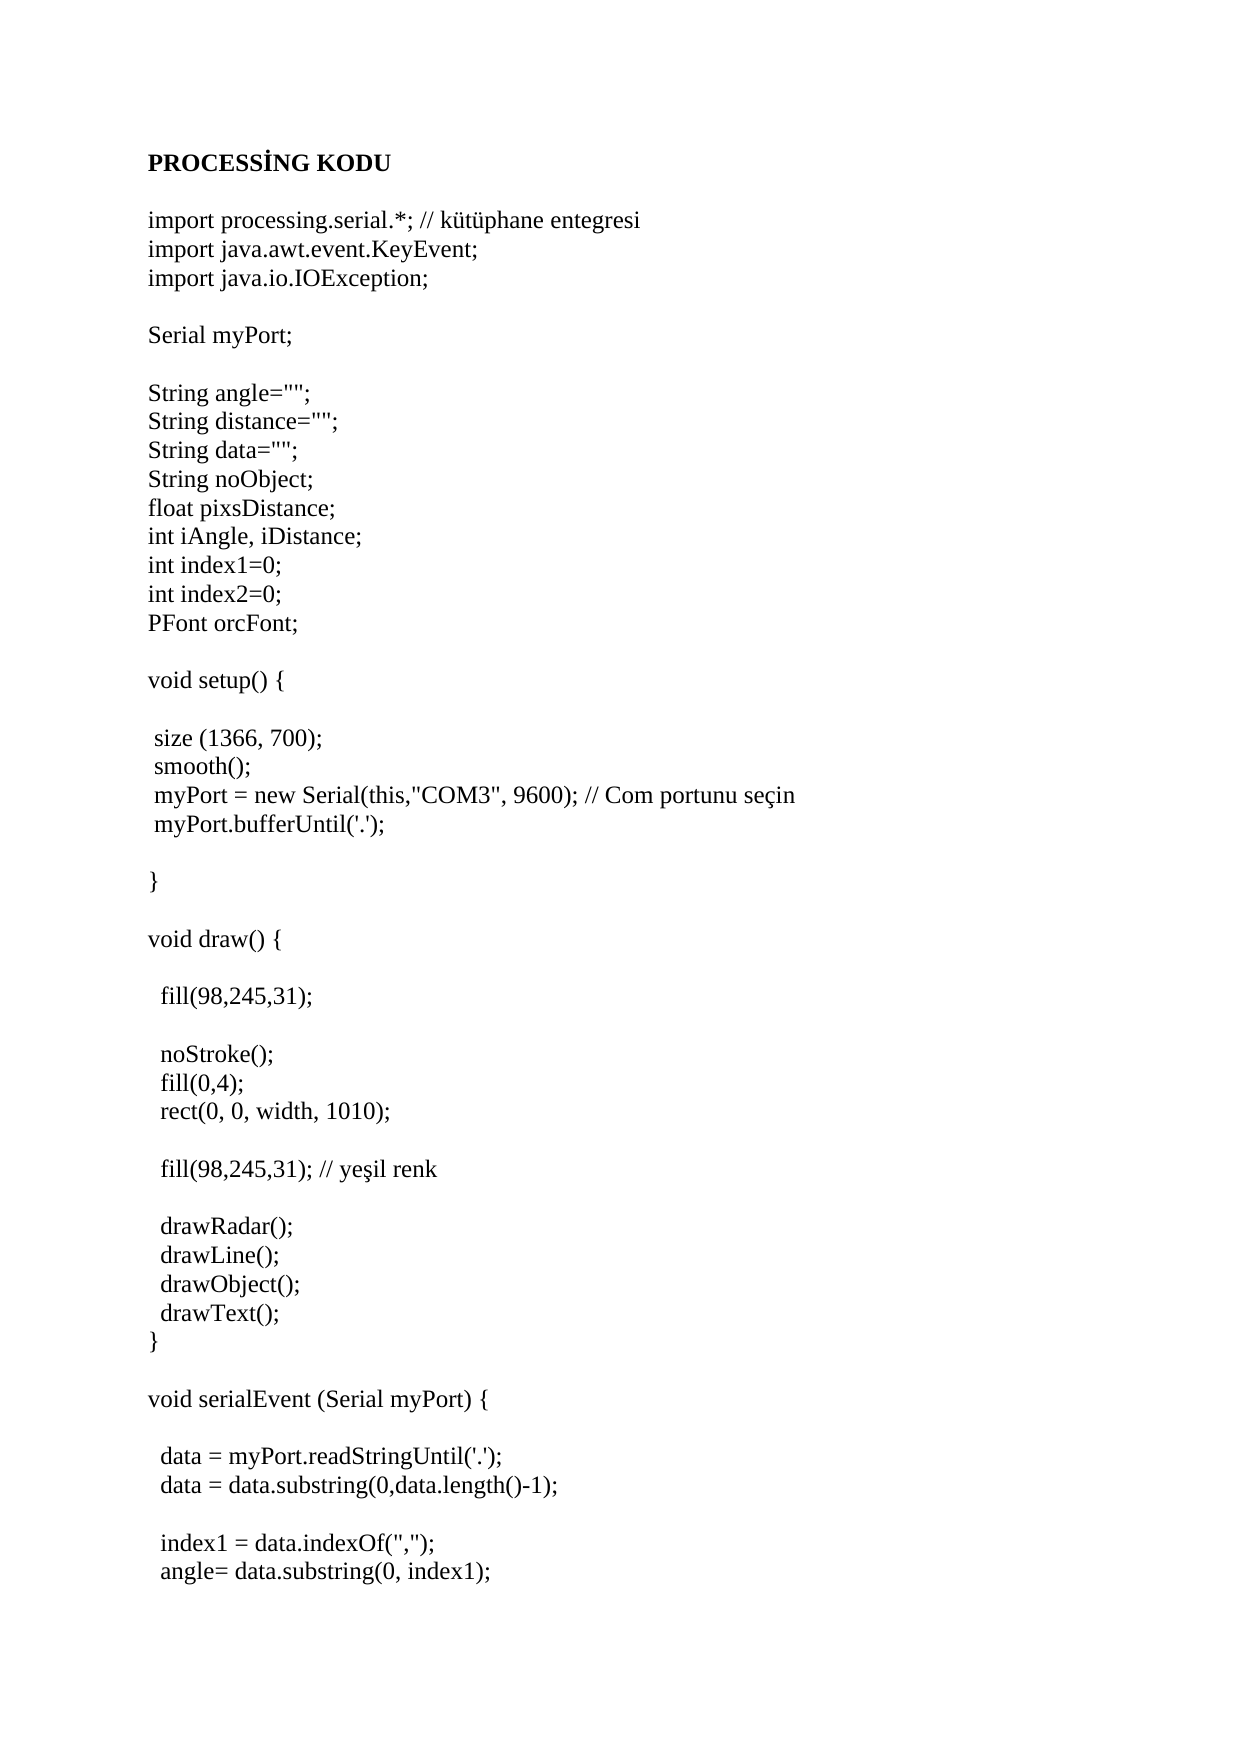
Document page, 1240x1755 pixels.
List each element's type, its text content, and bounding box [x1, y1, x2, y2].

text int iAngle, iDistance; [148, 521, 1092, 550]
text int index1=0; [148, 550, 1092, 579]
text fill(0,4); [148, 1068, 1092, 1096]
text String data=""; [148, 435, 1092, 464]
text data = data.substring(0,data.length()-1); [148, 1470, 1092, 1499]
text fill(98,245,31); [148, 981, 1092, 1010]
text } [148, 1326, 1092, 1355]
text drawLine(); [148, 1240, 1092, 1269]
text drawText(); [148, 1298, 1092, 1326]
text myPort.bufferUntil('.'); [148, 809, 1092, 838]
text String angle=""; [148, 378, 1092, 406]
text String distance=""; [148, 406, 1092, 435]
text } [148, 866, 1092, 895]
text import java.io.IOException; [148, 263, 1092, 291]
text void setup() { [148, 665, 1092, 694]
text angle= data.substring(0, index1); [148, 1556, 1092, 1585]
text fill(98,245,31); // yeşil renk [148, 1154, 1092, 1183]
text index1 = data.indexOf(","); [148, 1528, 1092, 1556]
text Serial myPort; [148, 320, 1092, 349]
text noStroke(); [148, 1039, 1092, 1068]
text void serialEvent (Serial myPort) { [148, 1384, 1092, 1413]
text size (1366, 700); [148, 723, 1092, 751]
text String noObject; [148, 464, 1092, 493]
text import java.awt.event.KeyEvent; [148, 234, 1092, 263]
text PROCESSİNG KODU [148, 148, 1092, 176]
text PFont orcFont; [148, 608, 1092, 636]
text rect(0, 0, width, 1010); [148, 1096, 1092, 1125]
text drawObject(); [148, 1269, 1092, 1298]
text int index2=0; [148, 579, 1092, 608]
text data = myPort.readStringUntil('.'); [148, 1441, 1092, 1470]
text smooth(); [148, 751, 1092, 780]
text void draw() { [148, 924, 1092, 953]
text import processing.serial.*; // kütüphane entegresi [148, 205, 1092, 234]
text myPort = new Serial(this,"COM3", 9600); // Com portunu seçin [148, 780, 1092, 809]
text float pixsDistance; [148, 493, 1092, 521]
text drawRadar(); [148, 1211, 1092, 1240]
